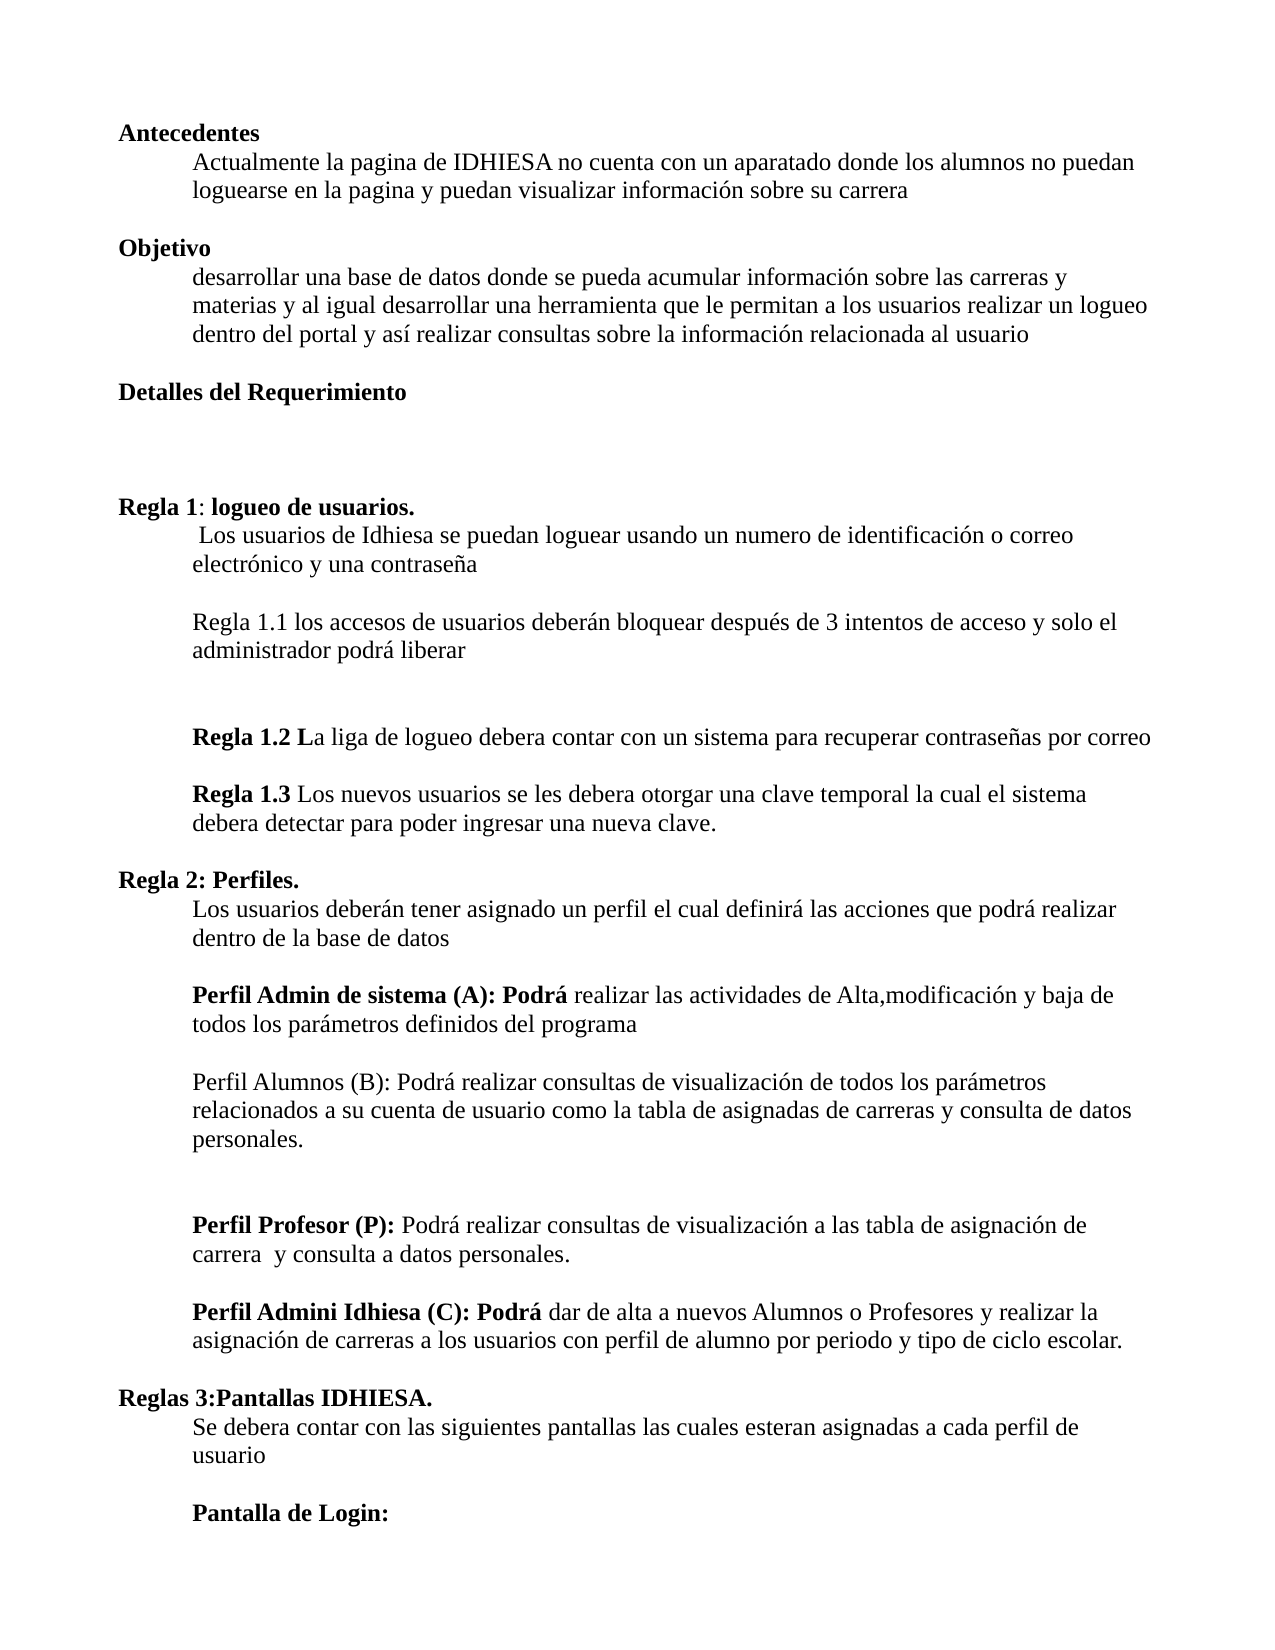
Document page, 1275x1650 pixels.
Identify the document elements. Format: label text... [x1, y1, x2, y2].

text Perfil Alumnos (B): Podrá realizar consultas de visualización de todos los parámetros relacionados a su cuenta de usuario como la tabla de asignadas de carreras y consulta de datos personales. [192, 1067, 1157, 1182]
text Se debera contar con las siguientes pantallas las cuales esteran asignadas a cada perfil de usuario [192, 1412, 1157, 1469]
text desarrollar una base de datos donde se pueda acumular información sobre las carreras y materias y al igual desarrollar una herramienta que le permitan a los usuarios realizar un logueo dentro del portal y así realizar consultas sobre la información relacionada al usuario [192, 262, 1157, 348]
text Detalles del Requerimiento [118, 377, 1157, 406]
text Perfil Admin de sistema (A): Podrá realizar las actividades de Alta,modificación y baja de todos los parámetros definidos del programa [192, 981, 1157, 1038]
text Los usuarios de Idhiesa se puedan loguear usando un numero de identificación o correo electrónico y una contraseña [192, 521, 1157, 578]
text Reglas 3:Pantallas IDHIESA. [118, 1383, 1157, 1412]
text Perfil Profesor (P): Podrá realizar consultas de visualización a las tabla de asignación de carrera y consulta a datos personales. [192, 1211, 1157, 1268]
text Actualmente la pagina de IDHIESA no cuenta con un aparatado donde los alumnos no puedan loguearse en la pagina y puedan visualizar información sobre su carrera [192, 147, 1157, 204]
text Regla 2: Perfiles. [118, 866, 1157, 894]
text Antecedentes [118, 118, 1157, 147]
text Perfil Admini Idhiesa (C): Podrá dar de alta a nuevos Alumnos o Profesores y realizar la asignación de carreras a los usuarios con perfil de alumno por periodo y tipo de ciclo escolar. [192, 1297, 1157, 1354]
text Regla 1.3 Los nuevos usuarios se les debera otorgar una clave temporal la cual el sistema debera detectar para poder ingresar una nueva clave. [192, 779, 1157, 837]
text Regla 1: logueo de usuarios. [118, 492, 1157, 521]
text Objetivo [118, 233, 1157, 262]
text Regla 1.1 los accesos de usuarios deberán bloquear después de 3 intentos de acceso y solo el administrador podrá liberar [192, 607, 1157, 693]
text Regla 1.2 La liga de logueo debera contar con un sistema para recuperar contraseñas por correo [192, 722, 1157, 751]
text Pantalla de Login: [192, 1498, 1157, 1527]
text Los usuarios deberán tener asignado un perfil el cual definirá las acciones que podrá realizar dentro de la base de datos [192, 894, 1157, 952]
